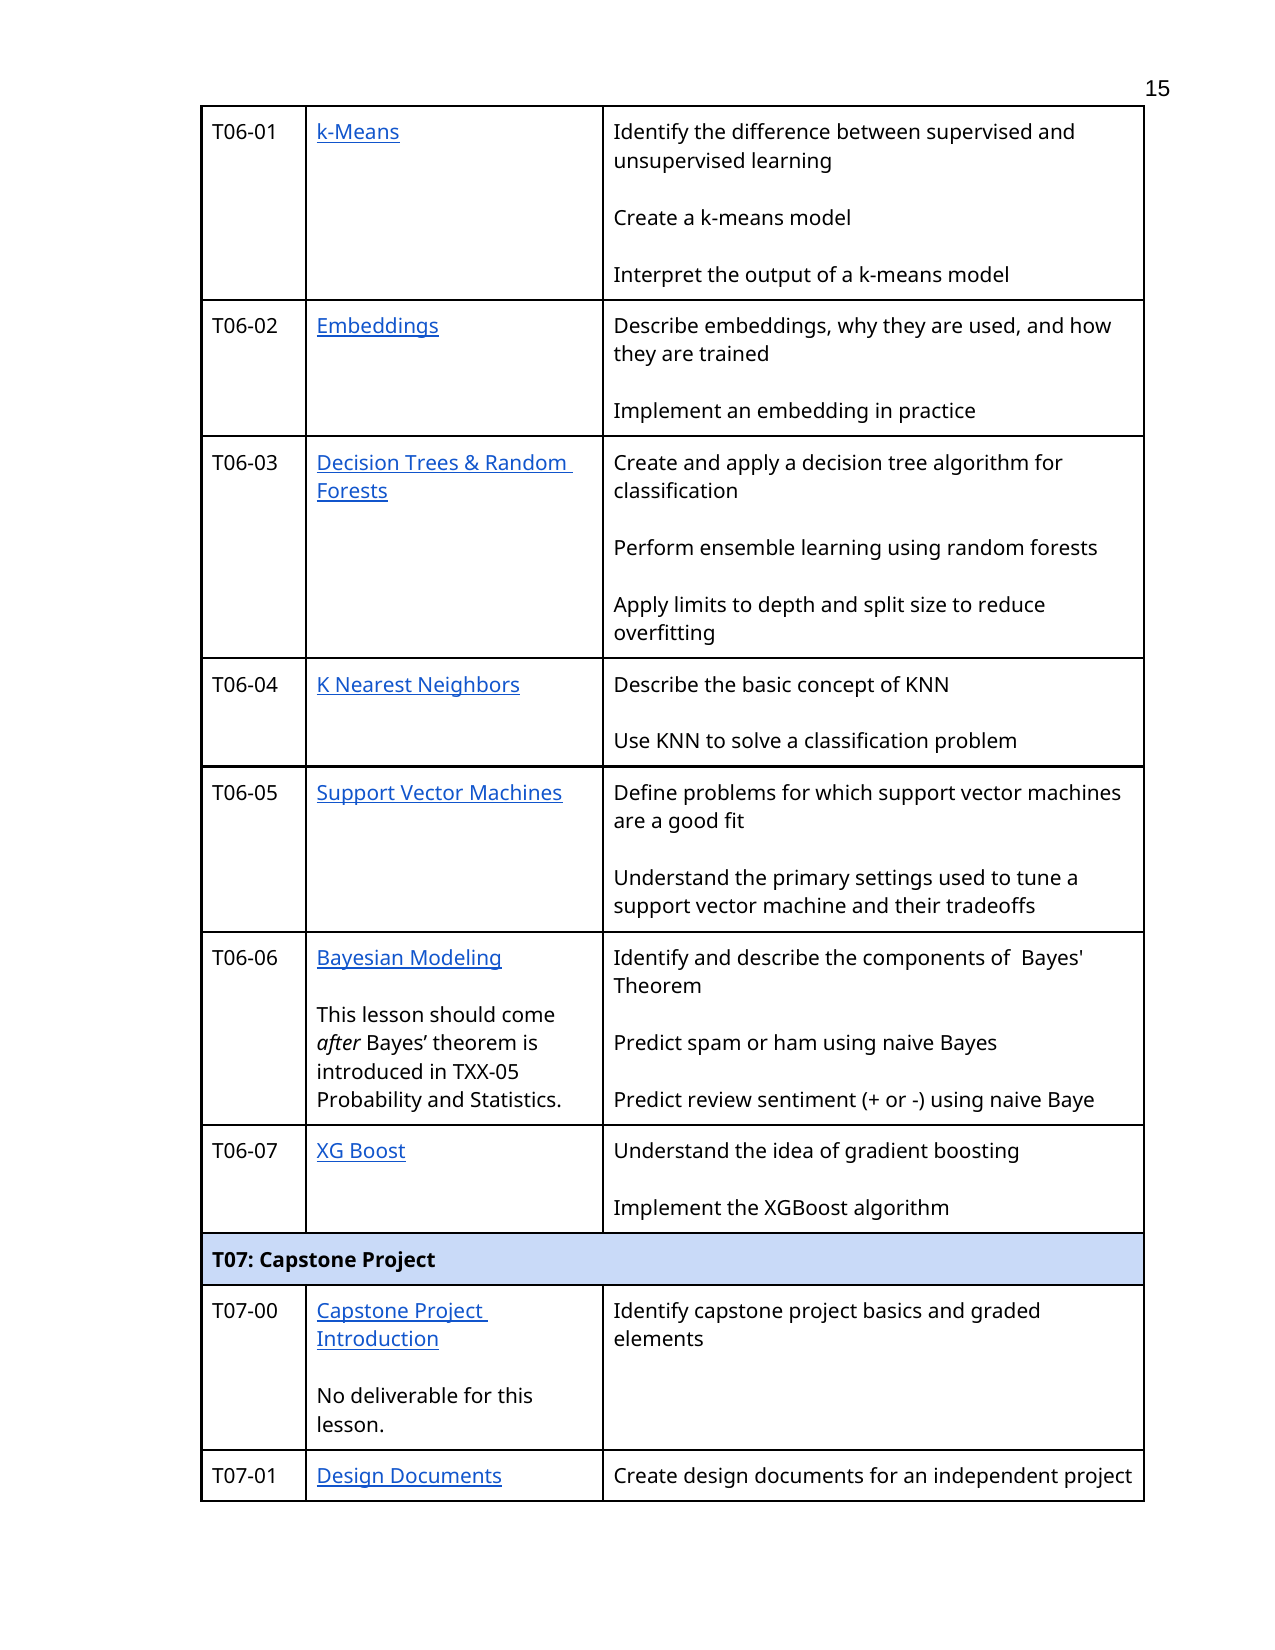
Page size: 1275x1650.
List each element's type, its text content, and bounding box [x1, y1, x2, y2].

table_cell Create and apply a decision tree algorithm for classification Perform ensemble learning using random forests Apply limits to depth and split size to reduce overfitting [604, 437, 1143, 657]
table_cell XG Boost [307, 1126, 602, 1232]
table_cell Identify the difference between supervised and unsupervised learning Create a k-means model Interpret the output of a k-means model [604, 107, 1143, 298]
table_cell T06-04 [203, 659, 305, 765]
table_cell K Nearest Neighbors [307, 659, 602, 765]
table_cell Capstone Project Introduction No deliverable for this lesson. [307, 1286, 602, 1449]
table_cell Describe the basic concept of KNN Use KNN to solve a classification problem [604, 659, 1143, 765]
table_cell T06-03 [203, 437, 305, 657]
table_cell Describe embeddings, why they are used, and how they are trained Implement an embedding in practice [604, 301, 1143, 435]
table_cell Decision Trees & Random Forests [307, 437, 602, 657]
table_cell T06-07 [203, 1126, 305, 1232]
table_cell Understand the idea of gradient boosting Implement the XGBoost algorithm [604, 1126, 1143, 1232]
table_cell Define problems for which support vector machines are a good fit Understand the primary settings used to tune a support vector machine and their tradeoffs [604, 768, 1143, 931]
table_cell T06-06 [203, 933, 305, 1124]
table_cell Design Documents [307, 1451, 602, 1500]
table_cell T06-01 [203, 107, 305, 298]
table_cell Identify and describe the components of Bayes' Theorem Predict spam or ham using naive Bayes Predict review sentiment (+ or -) using naive Baye [604, 933, 1143, 1124]
table_cell T07-00 [203, 1286, 305, 1449]
table_cell Bayesian Modeling This lesson should come after Bayes’ theorem is introduced in TXX-05 Probability and Statistics. [307, 933, 602, 1124]
table_cell Create design documents for an independent project [604, 1451, 1143, 1500]
table_cell T06-02 [203, 301, 305, 435]
table_cell T07-01 [203, 1451, 305, 1500]
table_cell T06-05 [203, 768, 305, 931]
table_cell T07: Capstone Project [203, 1234, 1143, 1284]
table_cell Support Vector Machines [307, 768, 602, 931]
table_cell k-Means [307, 107, 602, 298]
table_cell Embeddings [307, 301, 602, 435]
table_cell Identify capstone project basics and graded elements [604, 1286, 1143, 1449]
